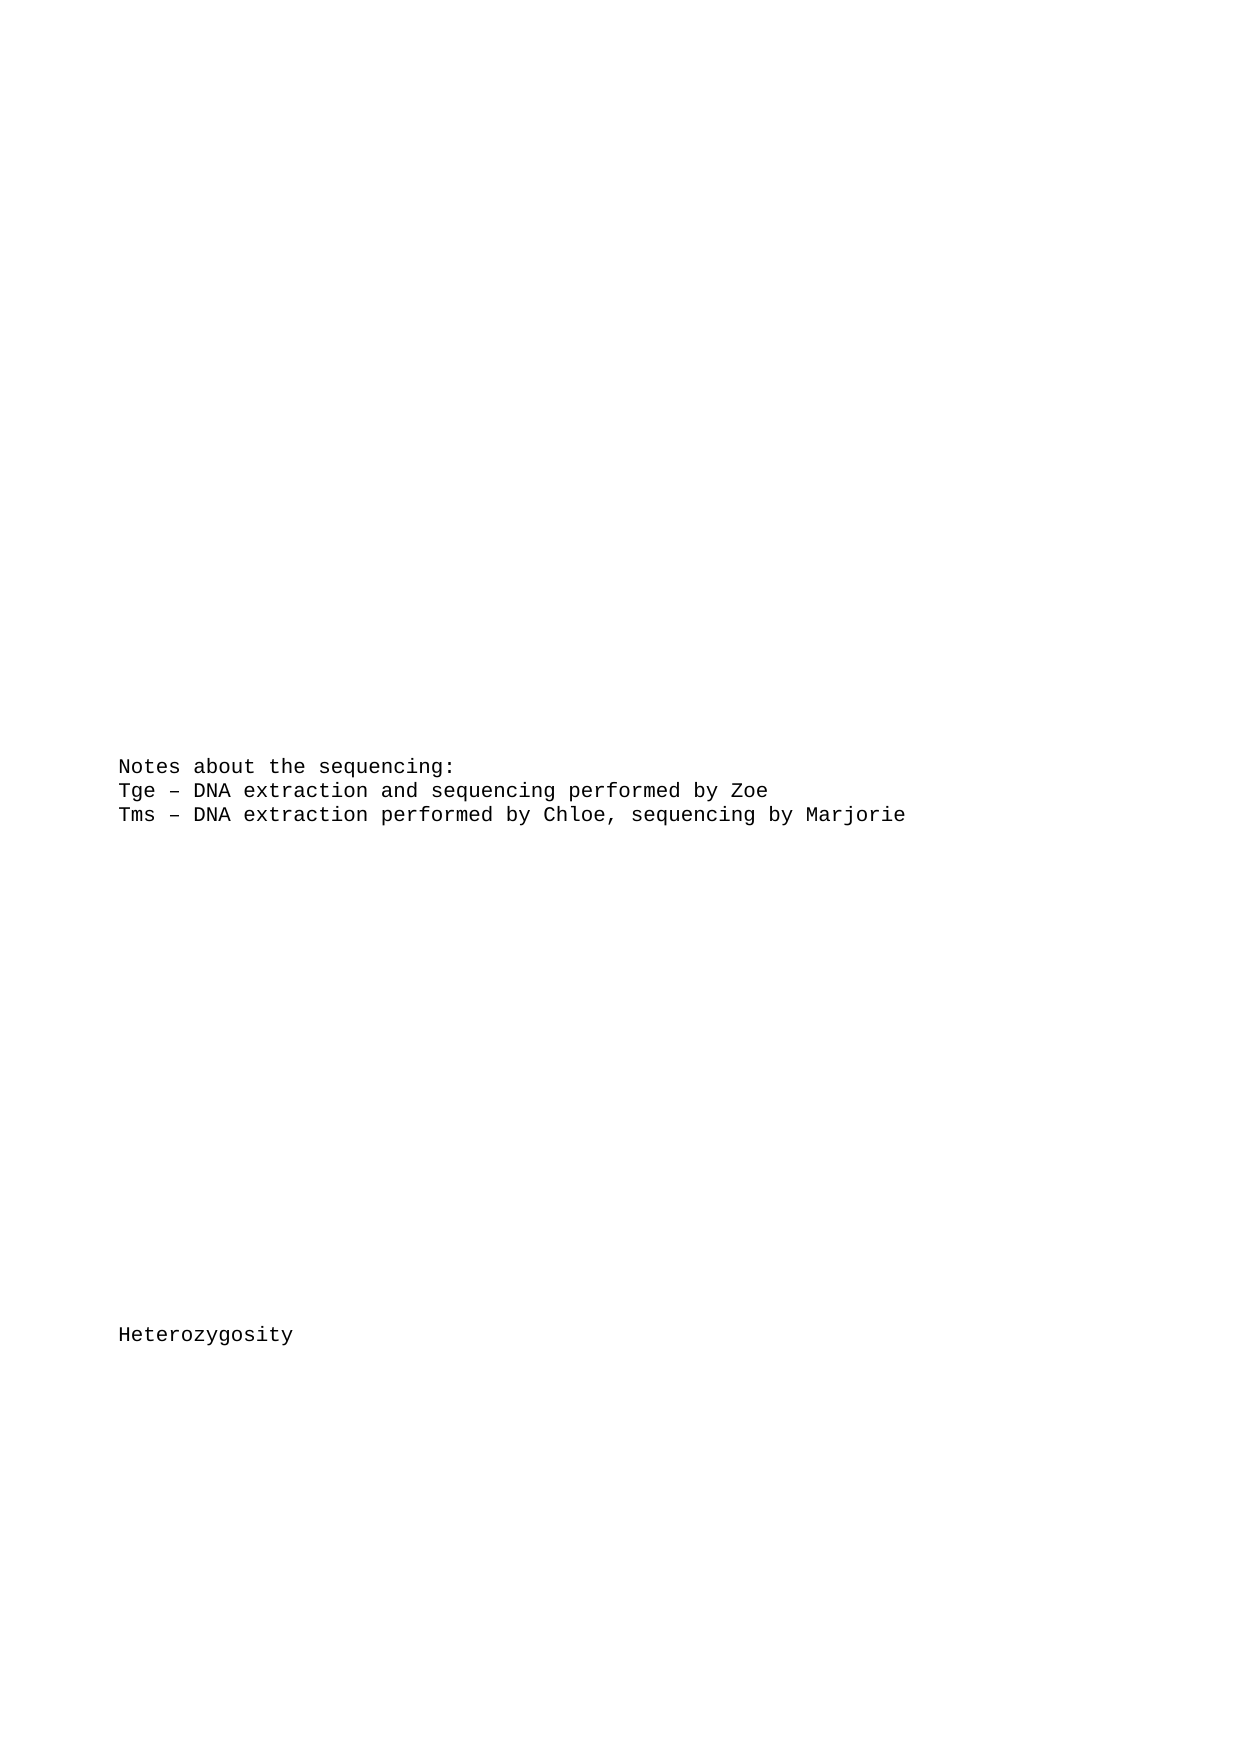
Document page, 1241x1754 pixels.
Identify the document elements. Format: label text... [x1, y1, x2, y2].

text Heterozygosity [118, 1324, 1122, 1348]
text Notes about the sequencing: [118, 757, 1122, 780]
text Tms – DNA extraction performed by Chloe, sequencing by Marjorie [118, 804, 1122, 827]
text Tge – DNA extraction and sequencing performed by Zoe [118, 780, 1122, 804]
